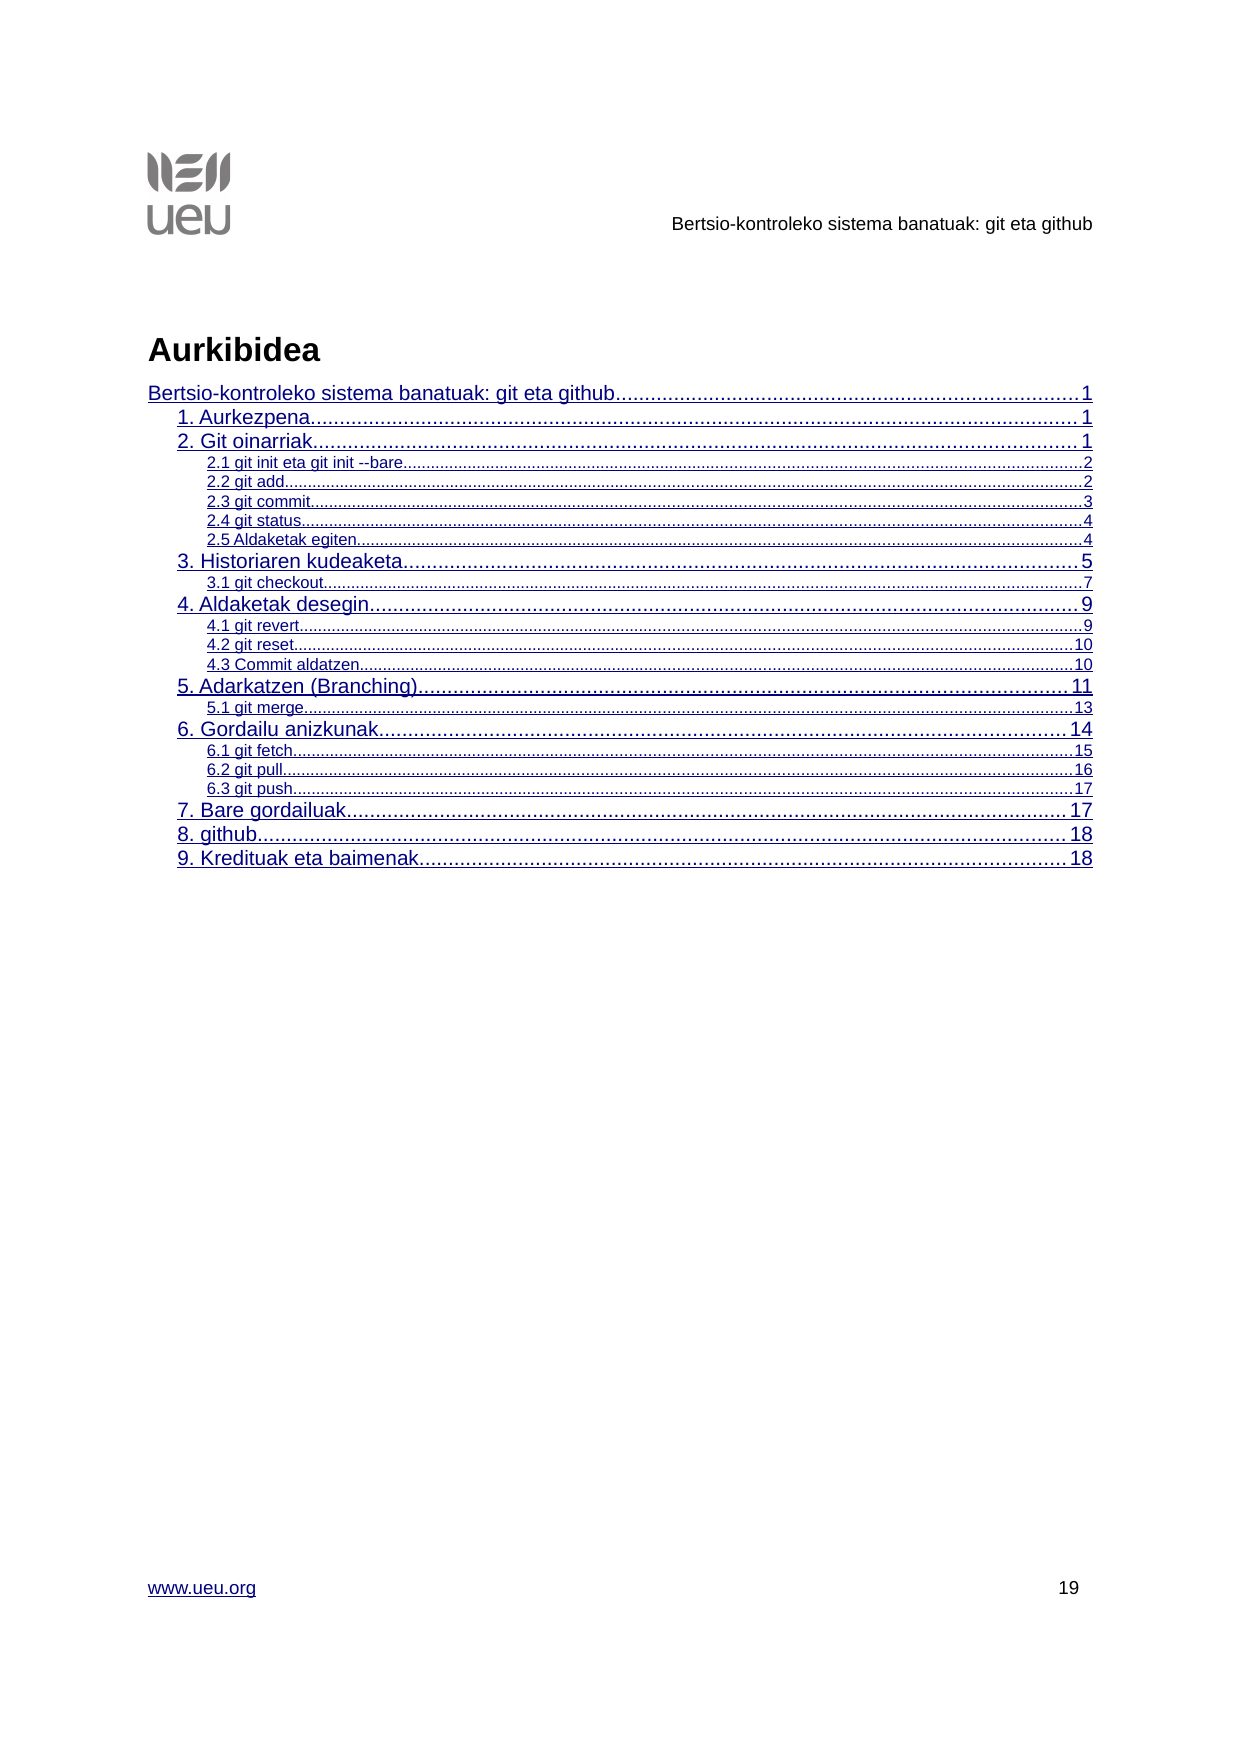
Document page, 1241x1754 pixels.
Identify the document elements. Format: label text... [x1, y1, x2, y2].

text 2.2 git add 2 [207, 472, 1093, 489]
text 2.4 git status 4 [207, 511, 1093, 527]
text 5. Adarkatzen (Branching) 11 [177, 673, 1093, 694]
text 3. Historiaren kudeaketa 5 [177, 549, 1093, 570]
subtitle Aurkibidea [148, 330, 1093, 369]
text 6.1 git fetch 15 [207, 741, 1093, 757]
text 7. Bare gordailuak 17 [177, 798, 1093, 819]
text 9. Kredituak eta baimenak. 18 [177, 846, 1093, 867]
text 2.1 git init eta git init --bare 2 [207, 453, 1093, 470]
text 4.2 git reset 10 [207, 635, 1093, 652]
text 6. Gordailu anizkunak 14 [177, 717, 1093, 738]
text 2. Git oinarriak 1 [177, 429, 1093, 450]
text 2.3 git commit 3 [207, 491, 1093, 508]
text 1. Aurkezpena 1 [177, 405, 1093, 426]
text 8. github 18 [177, 822, 1093, 843]
text 4.1 git revert 9 [207, 616, 1093, 633]
text Bertsio-kontroleko sistema banatuak: git eta github 1 [148, 381, 1093, 402]
text 6.2 git pull 16 [207, 760, 1093, 776]
picture [147, 152, 231, 235]
text 3.1 git checkout 7 [207, 573, 1093, 590]
text 4. Aldaketak desegin 9 [177, 592, 1093, 613]
text 2.5 Aldaketak egiten 4 [207, 530, 1093, 546]
text 4.3 Commit aldatzen 10 [207, 654, 1093, 671]
text 5.1 git merge 13 [207, 697, 1093, 714]
text 6.3 git push 17 [207, 779, 1093, 796]
